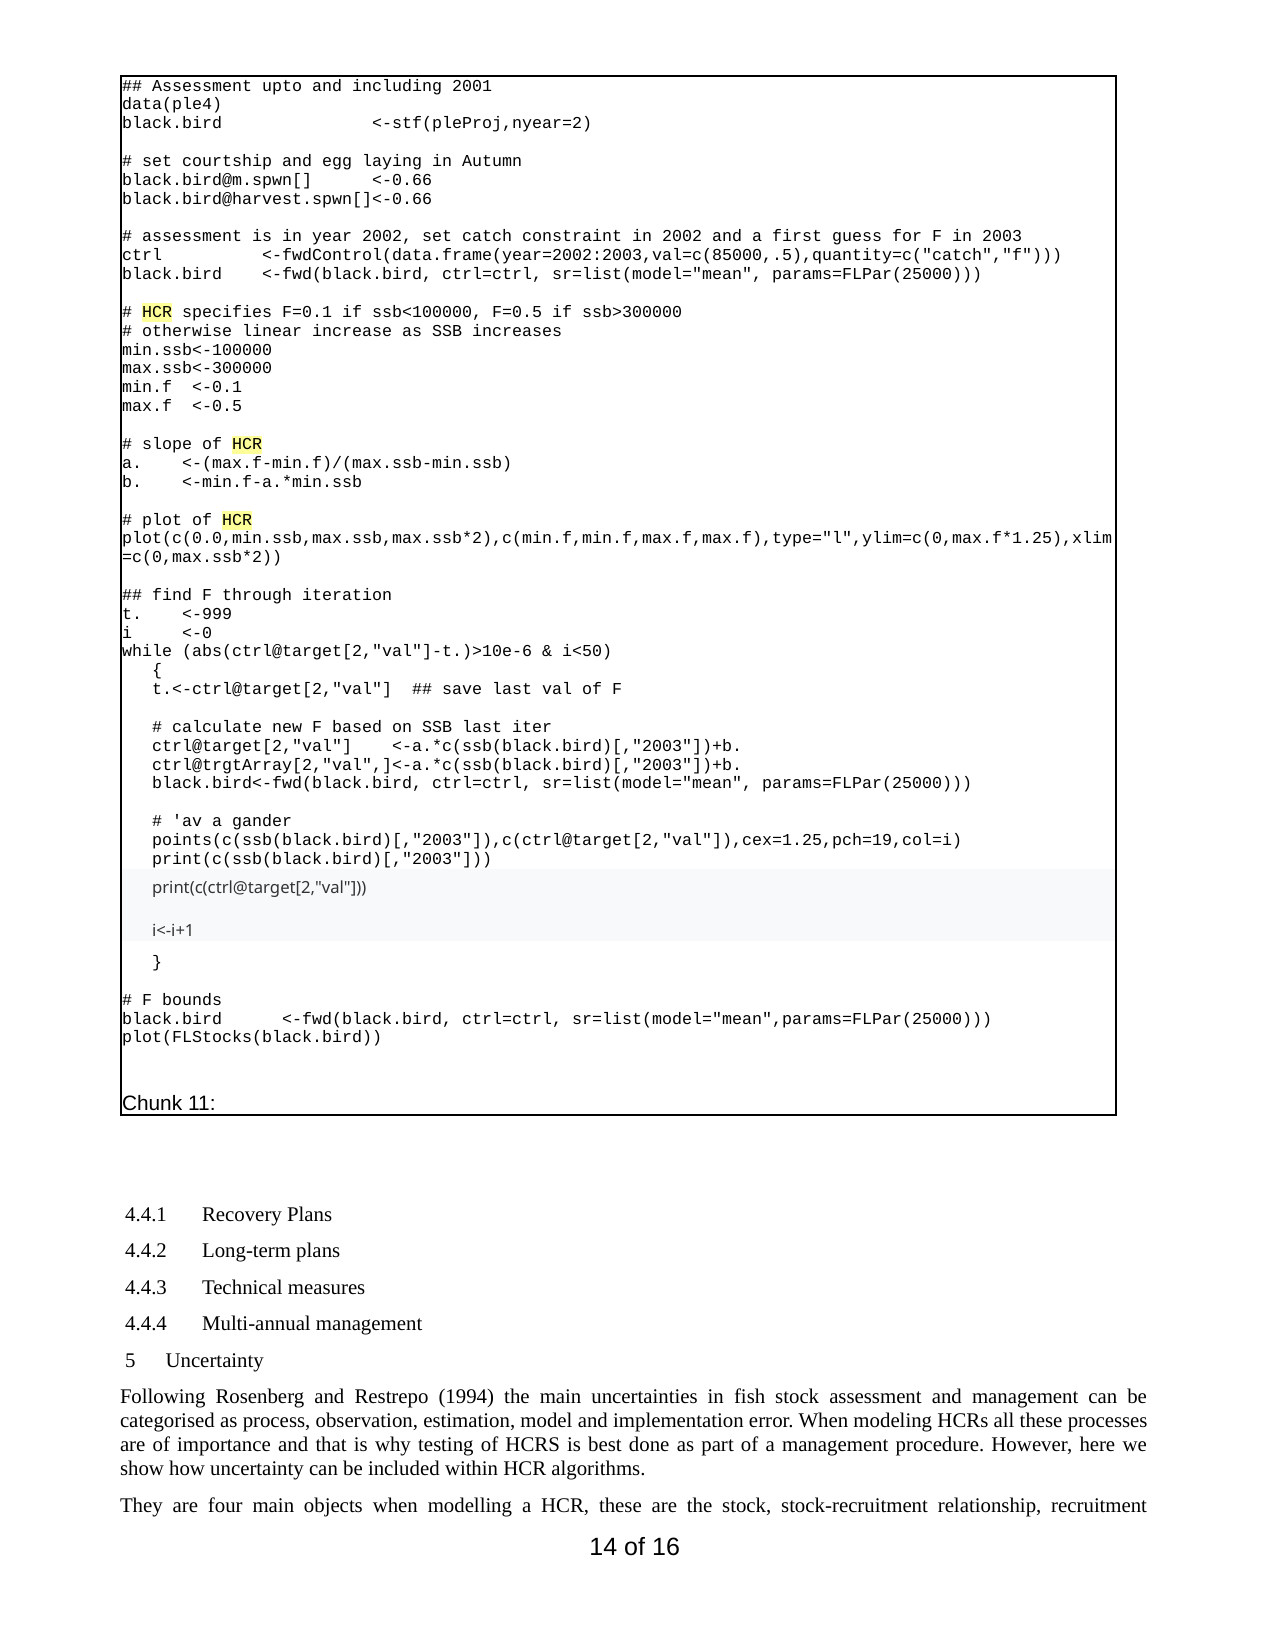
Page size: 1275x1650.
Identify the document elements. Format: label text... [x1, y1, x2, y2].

list # HCR specifies F=0.1 if ssb<100000, F=0.5 if ssb>300000 [122, 303, 1115, 322]
list b. <-min.f-a.*min.ssb [122, 473, 1115, 492]
text They are four main objects when modelling a HCR, these are the stock, stock-recruitment relationship, recruitment [120, 1493, 1149, 1517]
list plot(FLStocks(black.bird)) [122, 1029, 1115, 1048]
list black.bird@harvest.spwn[]<-0.66 [122, 190, 1115, 209]
list plot(c(0.0,min.ssb,max.ssb,max.ssb*2),c(min.f,min.f,max.f,max.f),type="l",ylim=c(0,max.f*1.25),xlim=c(0,max.ssb*2)) [122, 530, 1115, 568]
list while (abs(ctrl@target[2,"val"]-t.)>10e-6 & i<50) [122, 643, 1115, 662]
list ## Assessment upto and including 2001 [122, 77, 1115, 96]
list ctrl@trgtArray[2,"val",]<-a.*c(ssb(black.bird)[,"2003"])+b. [122, 756, 1115, 775]
list } [122, 954, 1115, 972]
list a. <-(max.f-min.f)/(max.ssb-min.ssb) [122, 454, 1115, 473]
list # slope of HCR [122, 436, 1115, 454]
list max.ssb<-300000 [122, 360, 1115, 379]
list black.bird <-fwd(black.bird, ctrl=ctrl, sr=list(model="mean", params=FLPar(25000))) [122, 266, 1115, 284]
list t. <-999 [122, 605, 1115, 624]
list i<-i+1 [122, 911, 1115, 941]
list ## find F through iteration [122, 586, 1115, 605]
list min.f <-0.1 [122, 379, 1115, 398]
list print(c(ssb(black.bird)[,"2003"])) [122, 850, 1115, 869]
list ctrl <-fwdControl(data.frame(year=2002:2003,val=c(85000,.5),quantity=c("catch","f"))) [122, 247, 1115, 266]
list # calculate new F based on SSB last iter [122, 718, 1115, 737]
list t.<-ctrl@target[2,"val"] ## save last val of F [122, 681, 1115, 699]
subtitle Uncertainty [120, 1348, 1149, 1372]
list max.f <-0.5 [122, 398, 1115, 416]
list # plot of HCR [122, 511, 1115, 530]
list min.ssb<-100000 [122, 341, 1115, 360]
subtitle Technical measures [120, 1275, 1149, 1299]
list # set courtship and egg laying in Autumn [122, 152, 1115, 171]
text Following Rosenberg and Restrepo (1994) the main uncertainties in fish stock assessment and management can be categorised as process, observation, estimation, model and implementation error. When modeling HCRs all these processes are of importance and that is why testing of HCRS is best done as part of a management procedure. However, here we show how uncertainty can be included within HCR algorithms. [120, 1384, 1149, 1480]
subtitle Long-term plans [120, 1238, 1149, 1262]
list # assessment is in year 2002, set catch constraint in 2002 and a first guess for F in 2003 [122, 228, 1115, 247]
list Chunk 11: [122, 1090, 1115, 1114]
list # 'av a gander [122, 813, 1115, 832]
list i <-0 [122, 624, 1115, 643]
list { [122, 662, 1115, 681]
list black.bird <-stf(pleProj,nyear=2) [122, 115, 1115, 134]
subtitle Recovery Plans [120, 1202, 1149, 1226]
list # otherwise linear increase as SSB increases [122, 322, 1115, 341]
list black.bird<-fwd(black.bird, ctrl=ctrl, sr=list(model="mean", params=FLPar(25000))) [122, 775, 1115, 794]
list # F bounds [122, 991, 1115, 1010]
list ctrl@target[2,"val"] <-a.*c(ssb(black.bird)[,"2003"])+b. [122, 737, 1115, 756]
list data(ple4) [122, 96, 1115, 115]
list points(c(ssb(black.bird)[,"2003"]),c(ctrl@target[2,"val"]),cex=1.25,pch=19,col=i) [122, 832, 1115, 850]
list print(c(ctrl@target[2,"val"])) [122, 869, 1115, 899]
list black.bird <-fwd(black.bird, ctrl=ctrl, sr=list(model="mean",params=FLPar(25000))) [122, 1010, 1115, 1029]
list black.bird@m.spwn[] <-0.66 [122, 171, 1115, 190]
subtitle Multi-annual management [120, 1311, 1149, 1335]
